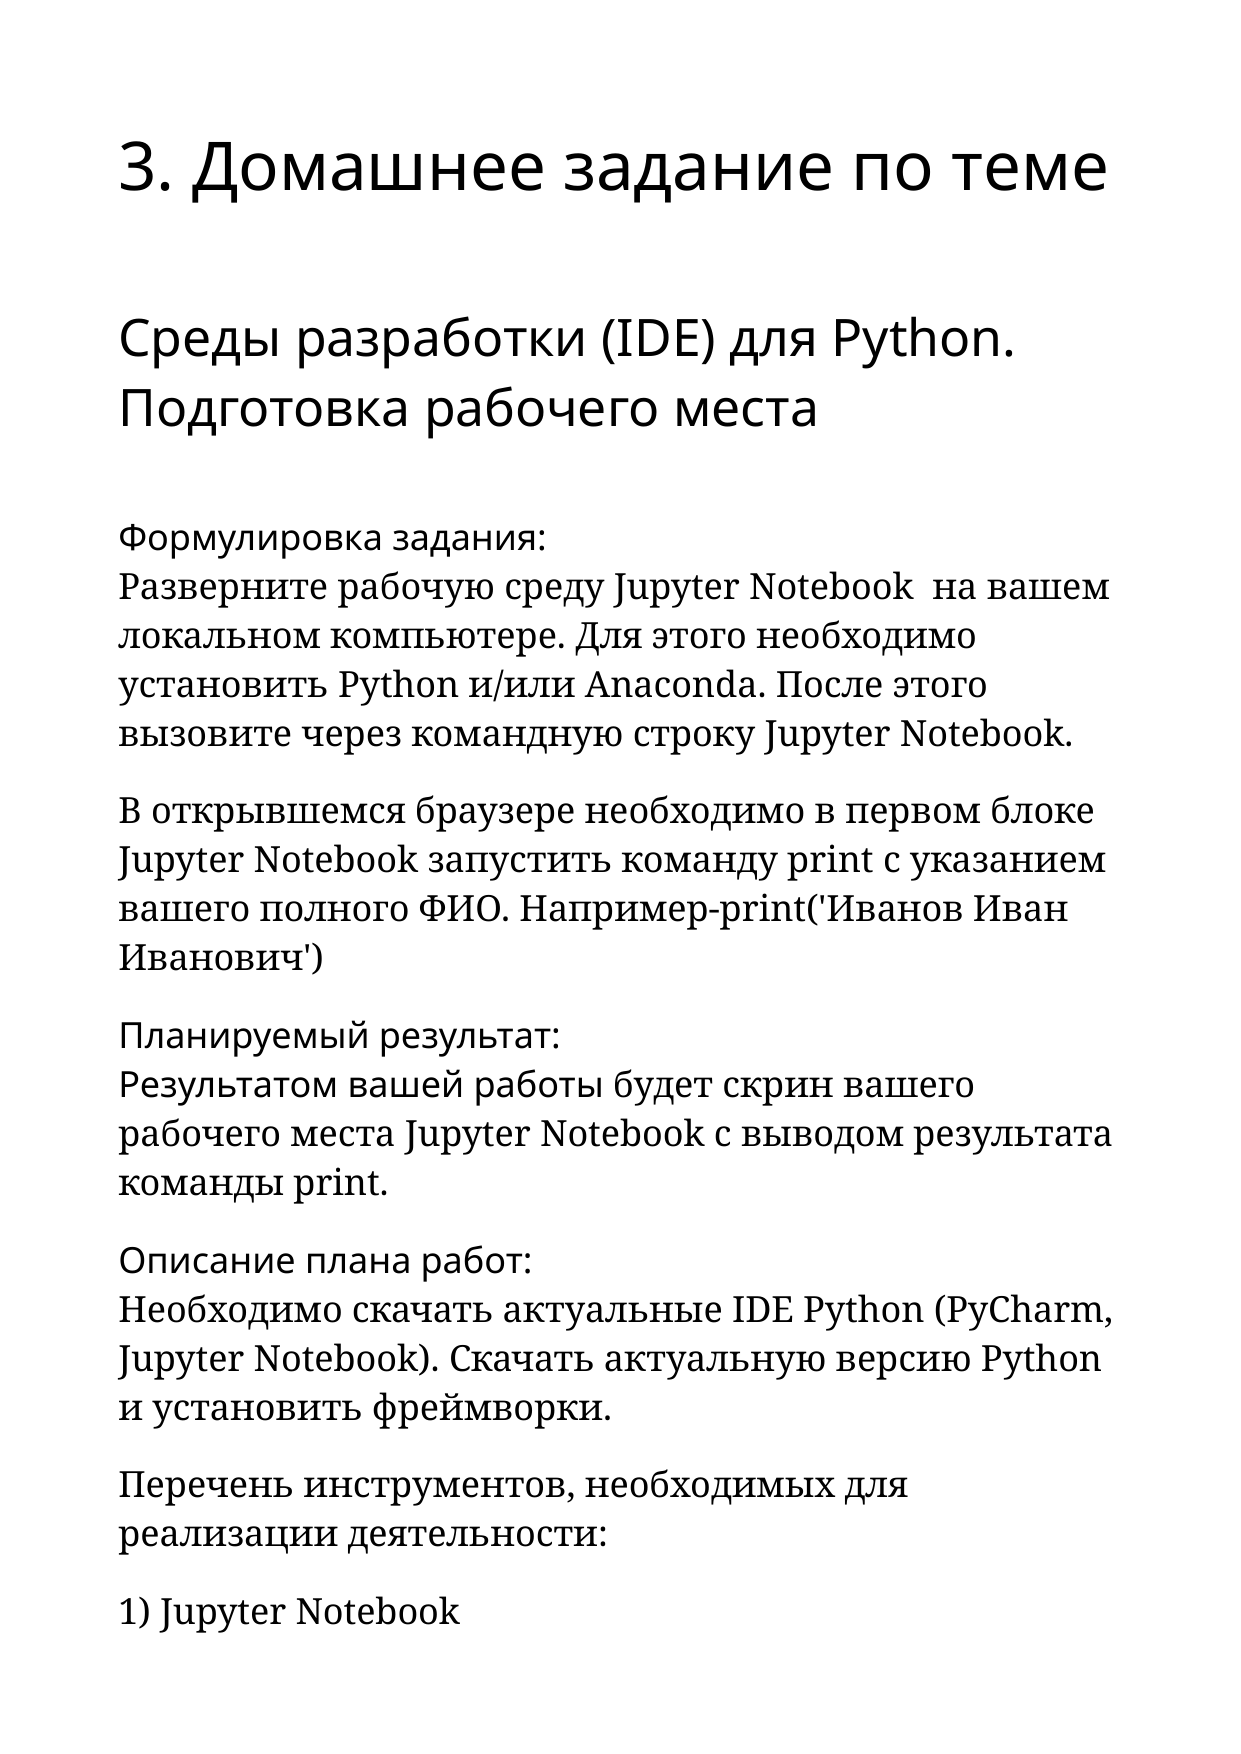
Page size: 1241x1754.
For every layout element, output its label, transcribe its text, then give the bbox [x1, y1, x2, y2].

text Разверните рабочую среду Jupyter Notebook на вашем локальном компьютере. Для этого необходимо установить Python и/или Anaconda. После этого вызовите через командную строку Jupyter Notebook. [118, 561, 1122, 757]
text Результатом вашей работы будет скрин вашего рабочего места Jupyter Notebook с выводом результата команды print. [118, 1059, 1122, 1206]
text Перечень инструментов, необходимых для реализации деятельности: [118, 1459, 1122, 1557]
text Среды разработки (IDE) для Python. [118, 301, 1122, 371]
text Описание плана работ: [118, 1234, 1122, 1283]
text Планируемый результат: [118, 1010, 1122, 1059]
text Подготовка рабочего места [118, 371, 1122, 442]
text 1) Jupyter Notebook [118, 1586, 1122, 1635]
text Формулировка задания: [118, 512, 1122, 561]
text 3. Домашнее задание по теме [118, 118, 1122, 210]
text Необходимо скачать актуальные IDE Python (PyCharm, Jupyter Notebook). Скачать актуальную версию Python и установить фреймворки. [118, 1283, 1122, 1430]
text В открывшемся браузере необходимо в первом блоке Jupyter Notebook запустить команду print с указанием вашего полного ФИО. Например-print('Иванов Иван Иванович') [118, 785, 1122, 981]
